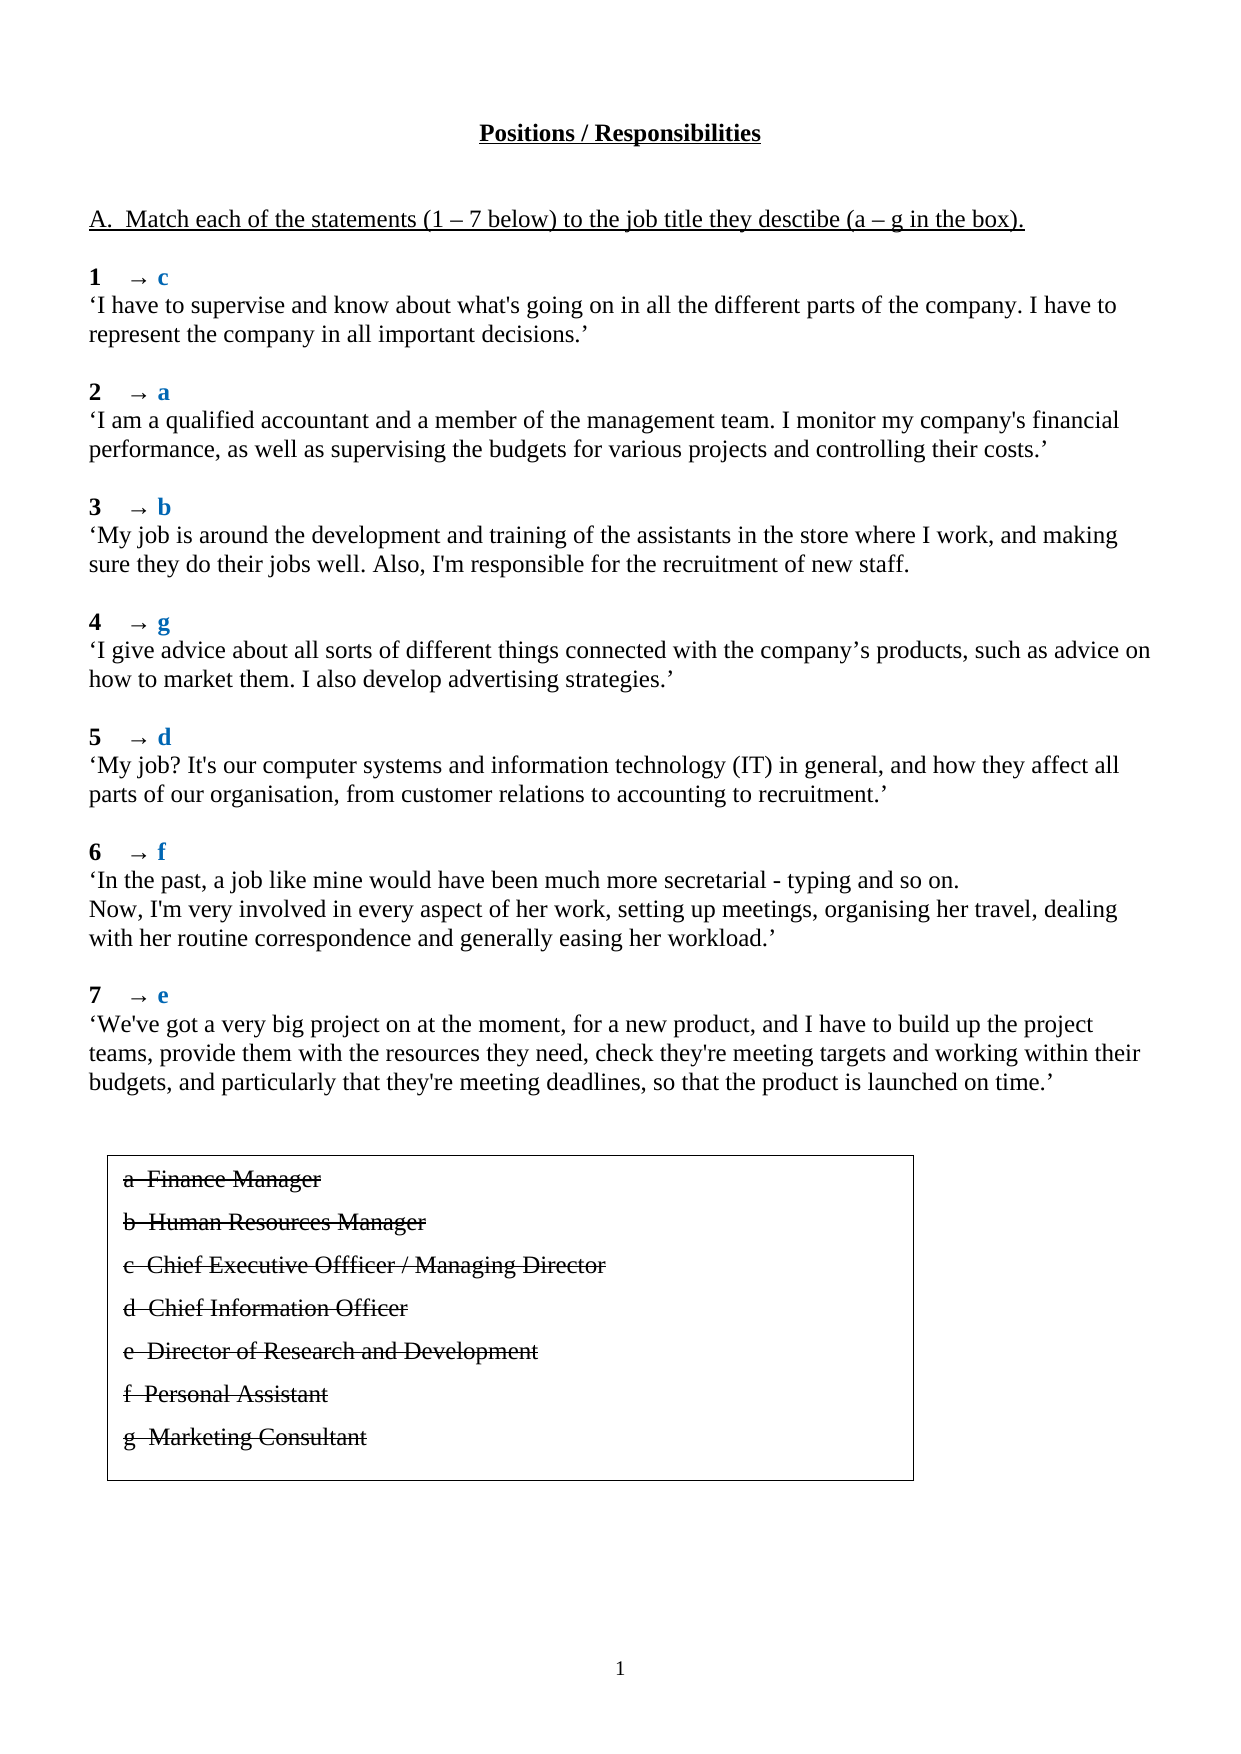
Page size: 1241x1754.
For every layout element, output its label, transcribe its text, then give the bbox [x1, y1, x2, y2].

text 7 → e [88, 981, 1152, 1009]
text ‘I am a qualified accountant and a member of the management team. I monitor my company's financial performance, as well as supervising the budgets for various projects and controlling their costs.’ [88, 406, 1152, 463]
text e Director of Research and Development [123, 1336, 898, 1365]
text ‘I give advice about all sorts of different things connected with the company’s products, such as advice on how to market them. I also develop advertising strategies.’ [88, 636, 1152, 693]
text c Chief Executive Offficer / Managing Director [123, 1250, 898, 1279]
text f Personal Assistant [123, 1379, 898, 1408]
text ‘I have to supervise and know about what's going on in all the different parts of the company. I have to represent the company in all important decisions.’ [88, 291, 1152, 348]
text A. Match each of the statements (1 – 7 below) to the job title they desctibe (a – g in the box). [88, 204, 1152, 233]
text b Human Resources Manager [123, 1207, 898, 1236]
text ‘My job? It's our computer systems and information technology (IT) in general, and how they affect all parts of our organisation, from customer relations to accounting to recruitment.’ [88, 751, 1152, 808]
text ‘In the past, a job like mine would have been much more secretarial - typing and so on. [88, 866, 1152, 894]
text 3 → b [88, 492, 1152, 521]
text Now, I'm very involved in every aspect of her work, setting up meetings, organising her travel, dealing with her routine correspondence and generally easing her workload.’ [88, 894, 1152, 952]
text 2 → a [88, 377, 1152, 406]
text ‘My job is around the development and training of the assistants in the store where I work, and making sure they do their jobs well. Also, I'm responsible for the recruitment of new staff. [88, 521, 1152, 578]
text a Finance Manager [123, 1164, 898, 1192]
text ‘We've got a very big project on at the moment, for a new product, and I have to build up the project teams, provide them with the resources they need, check they're meeting targets and working within their budgets, and particularly that they're meeting deadlines, so that the product is launched on time.’ [88, 1009, 1152, 1096]
text g Marketing Consultant [123, 1422, 898, 1451]
text 5 → d [88, 722, 1152, 751]
text 6 → f [88, 837, 1152, 866]
text Positions / Responsibilities [88, 118, 1152, 147]
text 4 → g [88, 607, 1152, 636]
text 1 → c [88, 262, 1152, 291]
text d Chief Information Officer [123, 1293, 898, 1322]
